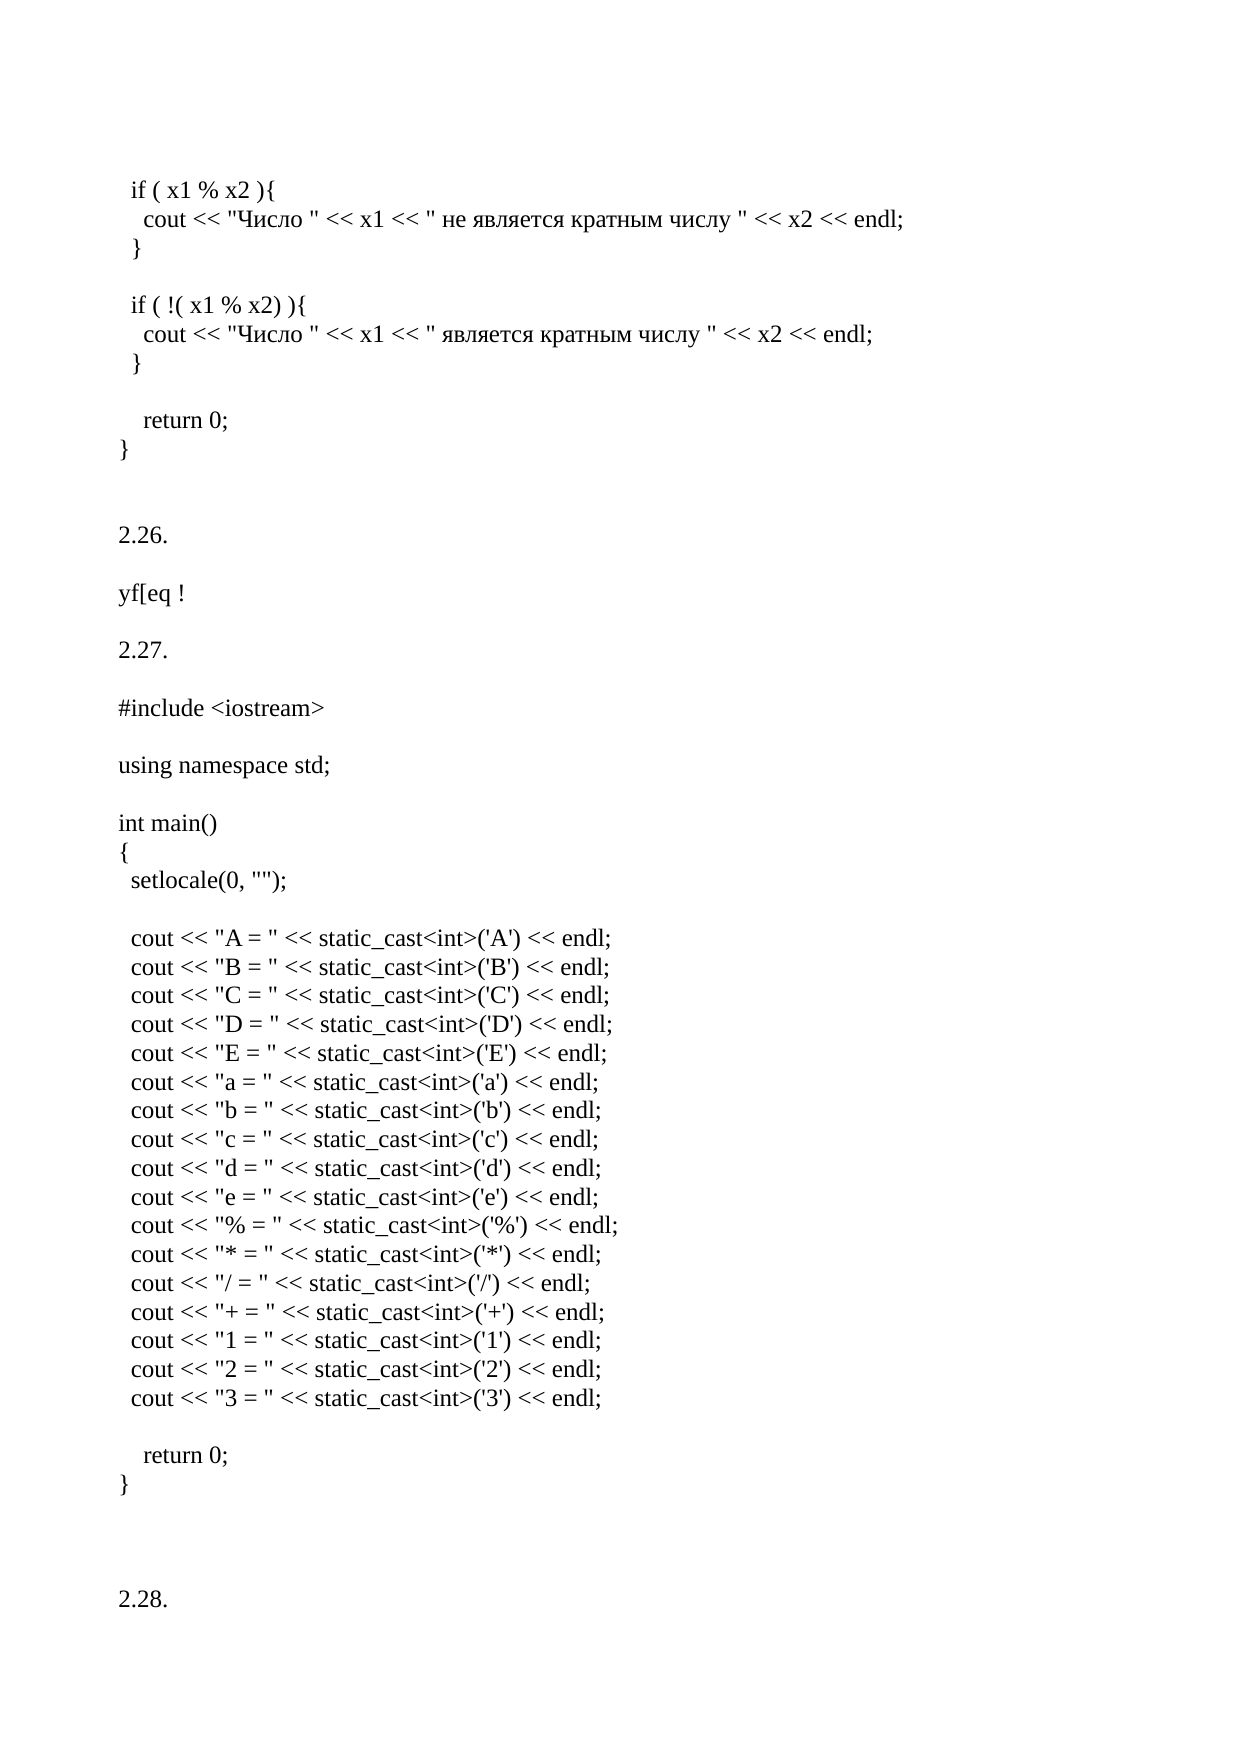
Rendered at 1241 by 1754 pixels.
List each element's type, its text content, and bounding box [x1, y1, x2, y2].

text cout << "3 = " << static_cast<int>('3') << endl; [118, 1383, 1122, 1412]
text 2.27. [118, 636, 1122, 664]
text int main() [118, 808, 1122, 837]
text cout << "c = " << static_cast<int>('c') << endl; [118, 1124, 1122, 1153]
text cout << "C = " << static_cast<int>('C') << endl; [118, 981, 1122, 1009]
text yf[eq ! [118, 578, 1122, 607]
text cout << "b = " << static_cast<int>('b') << endl; [118, 1096, 1122, 1124]
text { [118, 837, 1122, 866]
text } [118, 1469, 1122, 1498]
text cout << "D = " << static_cast<int>('D') << endl; [118, 1009, 1122, 1038]
text cout << "E = " << static_cast<int>('E') << endl; [118, 1038, 1122, 1067]
text cout << "A = " << static_cast<int>('A') << endl; [118, 923, 1122, 952]
text } [118, 348, 1122, 377]
text cout << "1 = " << static_cast<int>('1') << endl; [118, 1326, 1122, 1354]
text setlocale(0, ""); [118, 866, 1122, 894]
text cout << "% = " << static_cast<int>('%') << endl; [118, 1211, 1122, 1239]
text cout << "e = " << static_cast<int>('e') << endl; [118, 1182, 1122, 1211]
text cout << "a = " << static_cast<int>('a') << endl; [118, 1067, 1122, 1096]
text return 0; [118, 1441, 1122, 1469]
text return 0; [118, 406, 1122, 434]
text using namespace std; [118, 751, 1122, 779]
text 2.28. [118, 1584, 1122, 1613]
text cout << "Число " << x1 << " не является кратным числу " << x2 << endl; [118, 204, 1122, 233]
text cout << "* = " << static_cast<int>('*') << endl; [118, 1239, 1122, 1268]
text cout << "d = " << static_cast<int>('d') << endl; [118, 1153, 1122, 1182]
text 2.26. [118, 521, 1122, 549]
text cout << "+ = " << static_cast<int>('+') << endl; [118, 1297, 1122, 1326]
text cout << "B = " << static_cast<int>('B') << endl; [118, 952, 1122, 981]
text cout << "/ = " << static_cast<int>('/') << endl; [118, 1268, 1122, 1297]
text #include <iostream> [118, 693, 1122, 722]
text cout << "Число " << x1 << " является кратным числу " << x2 << endl; [118, 319, 1122, 348]
text if ( x1 % x2 ){ [118, 176, 1122, 204]
text if ( !( x1 % x2) ){ [118, 291, 1122, 319]
text cout << "2 = " << static_cast<int>('2') << endl; [118, 1354, 1122, 1383]
text } [118, 233, 1122, 262]
text } [118, 434, 1122, 463]
